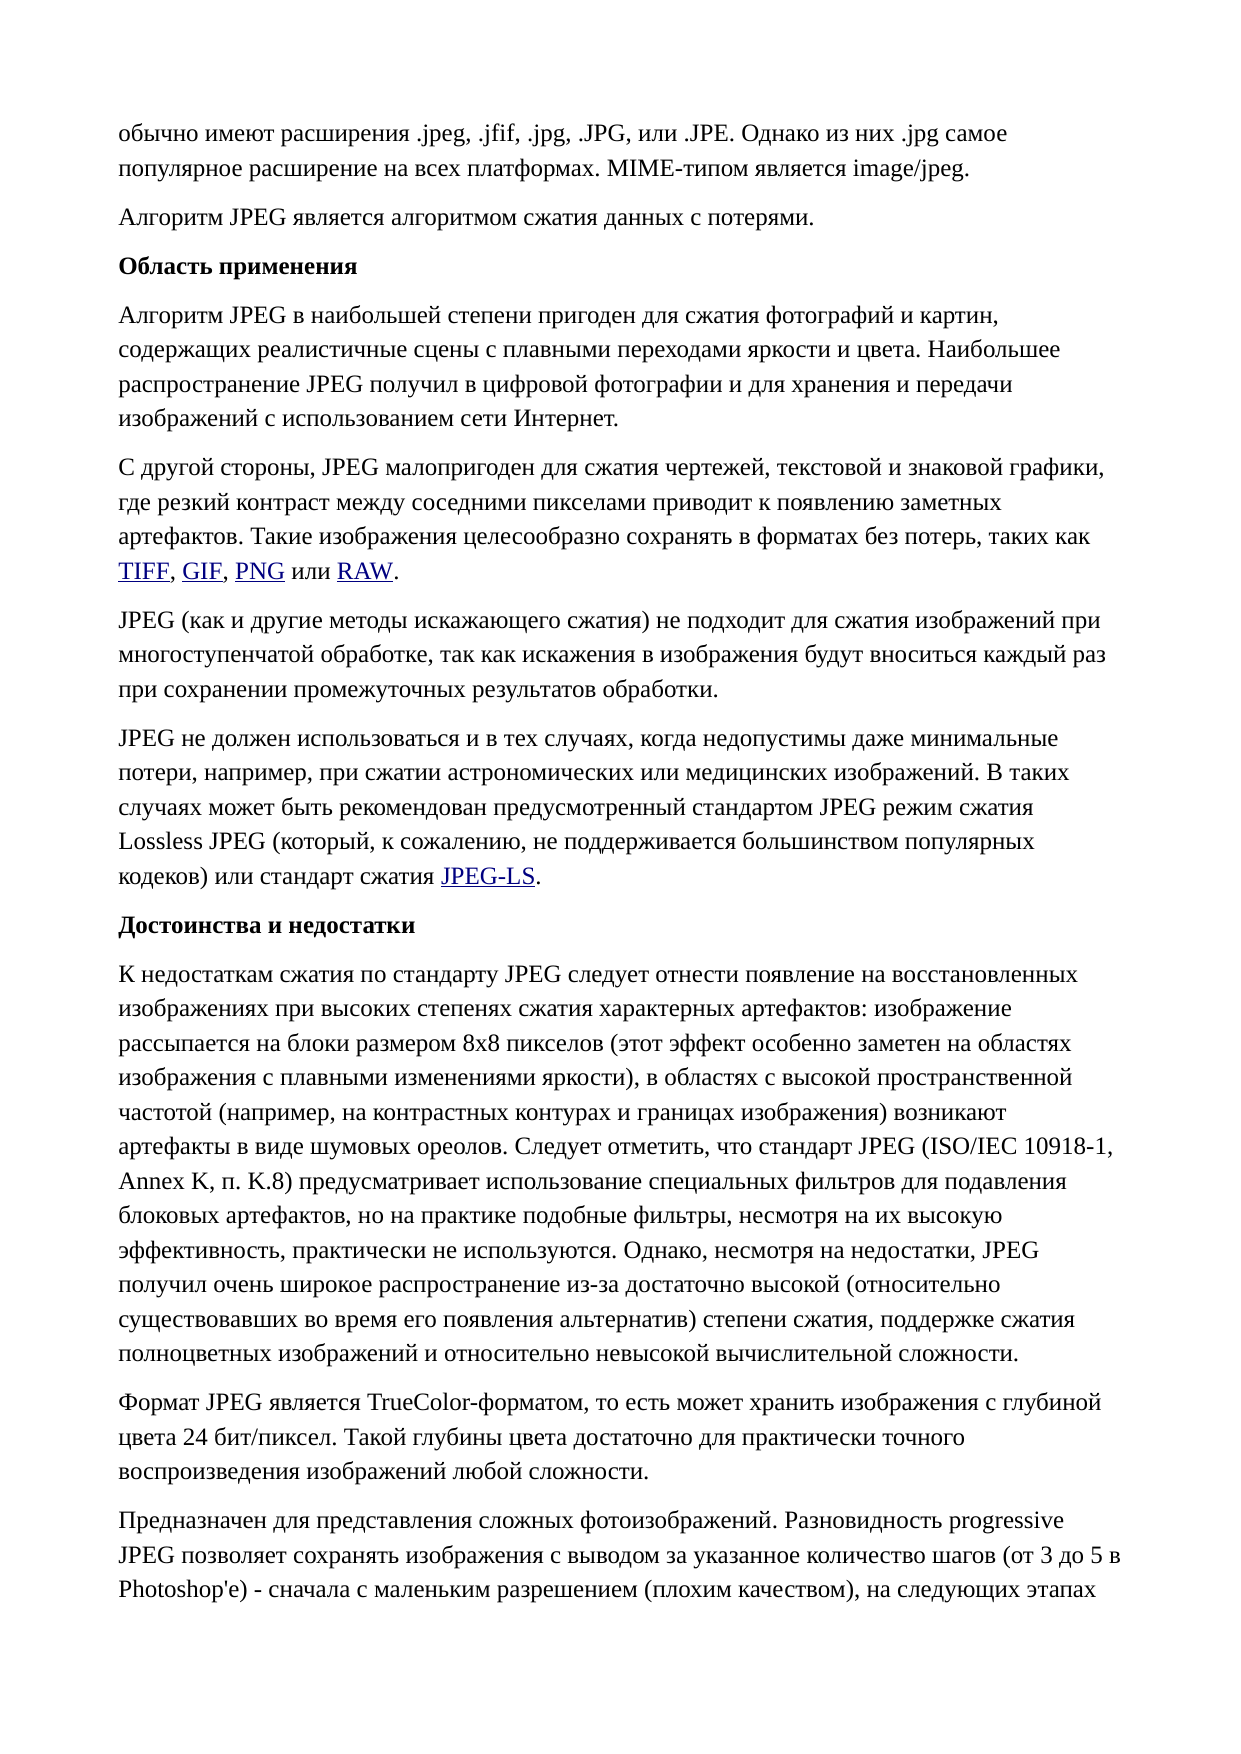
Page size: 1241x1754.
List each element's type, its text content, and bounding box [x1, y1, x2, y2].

text JPEG не должен использоваться и в тех случаях, когда недопустимы даже минимальные потери, например, при сжатии астрономических или медицинских изображений. В таких случаях может быть рекомендован предусмотренный стандартом JPEG режим сжатия Lossless JPEG (который, к сожалению, не поддерживается большинством популярных кодеков) или стандарт сжатия JPEG-LS. [118, 723, 1122, 889]
text Предназначен для представления сложных фотоизображений. Разновидность progressive JPEG позволяет сохранять изображения с выводом за указанное количество шагов (от 3 до 5 в Photoshop'e) - сначала с маленьким разрешением (плохим качеством), на следующих этапах [118, 1505, 1122, 1603]
text JPEG (как и другие методы искажающего сжатия) не подходит для сжатия изображений при многоступенчатой обработке, так как искажения в изображения будут вноситься каждый раз при сохранении промежуточных результатов обработки. [118, 605, 1122, 702]
text С другой стороны, JPEG малопригоден для сжатия чертежей, текстовой и знаковой графики, где резкий контраст между соседними пикселами приводит к появлению заметных артефактов. Такие изображения целесообразно сохранять в форматах без потерь, таких как TIFF, GIF, PNG или RAW. [118, 452, 1122, 584]
text Формат JPEG является TrueColor-форматом, то есть может хранить изображения с глубиной цвета 24 бит/пиксел. Такой глубины цвета достаточно для практически точного воспроизведения изображений любой сложности. [118, 1387, 1122, 1485]
text обычно имеют расширения .jpeg, .jfif, .jpg, .JPG, или .JPE. Однако из них .jpg самое популярное расширение на всех платформах. MIME-типом является image/jpeg. [118, 118, 1122, 181]
text Алгоритм JPEG в наибольшей степени пригоден для сжатия фотографий и картин, содержащих реалистичные сцены с плавными переходами яркости и цвета. Наибольшее распространение JPEG получил в цифровой фотографии и для хранения и передачи изображений с использованием сети Интернет. [118, 300, 1122, 432]
text Достоинства и недостатки [118, 910, 1122, 938]
text Область применения [118, 251, 1122, 279]
text Алгоритм JPEG является алгоритмом сжатия данных с потерями. [118, 202, 1122, 230]
text К недостаткам сжатия по стандарту JPEG следует отнести появление на восстановленных изображениях при высоких степенях сжатия характерных артефактов: изображение рассыпается на блоки размером 8x8 пикселов (этот эффект особенно заметен на областях изображения с плавными изменениями яркости), в областях с высокой пространственной частотой (например, на контрастных контурах и границах изображения) возникают артефакты в виде шумовых ореолов. Следует отметить, что стандарт JPEG (ISO/IEC 10918-1, Annex K, п. K.8) предусматривает использование специальных фильтров для подавления блоковых артефактов, но на практике подобные фильтры, несмотря на их высокую эффективность, практически не используются. Однако, несмотря на недостатки, JPEG получил очень широкое распространение из-за достаточно высокой (относительно существовавших во время его появления альтернатив) степени сжатия, поддержке сжатия полноцветных изображений и относительно невысокой вычислительной сложности. [118, 959, 1122, 1367]
